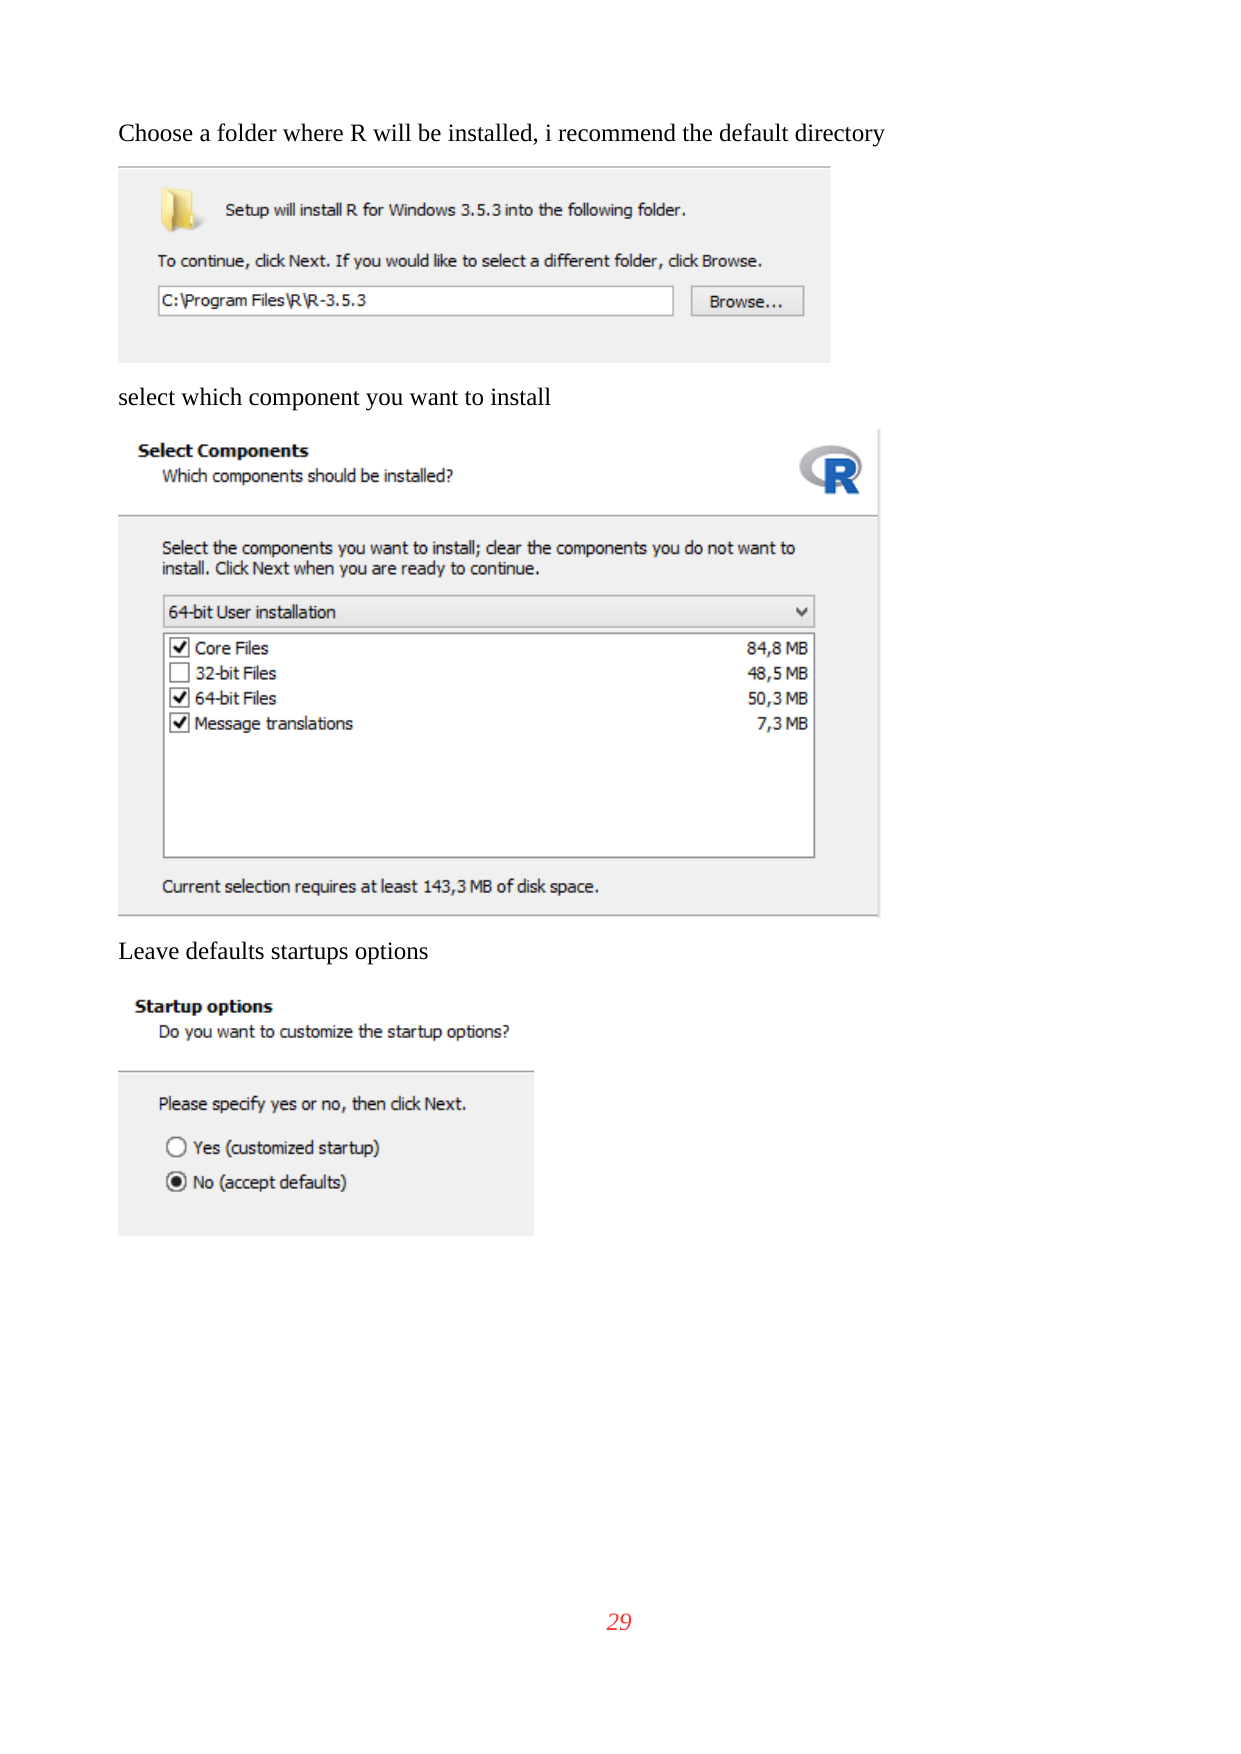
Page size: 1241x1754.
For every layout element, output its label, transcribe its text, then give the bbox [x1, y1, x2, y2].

picture [118, 166, 831, 363]
text select which component you want to install [118, 382, 1122, 411]
text Leave defaults startups options [118, 936, 1122, 965]
picture [118, 429, 881, 918]
picture [118, 984, 534, 1236]
text Choose a folder where R will be installed, i recommend the default directory [118, 118, 1122, 147]
